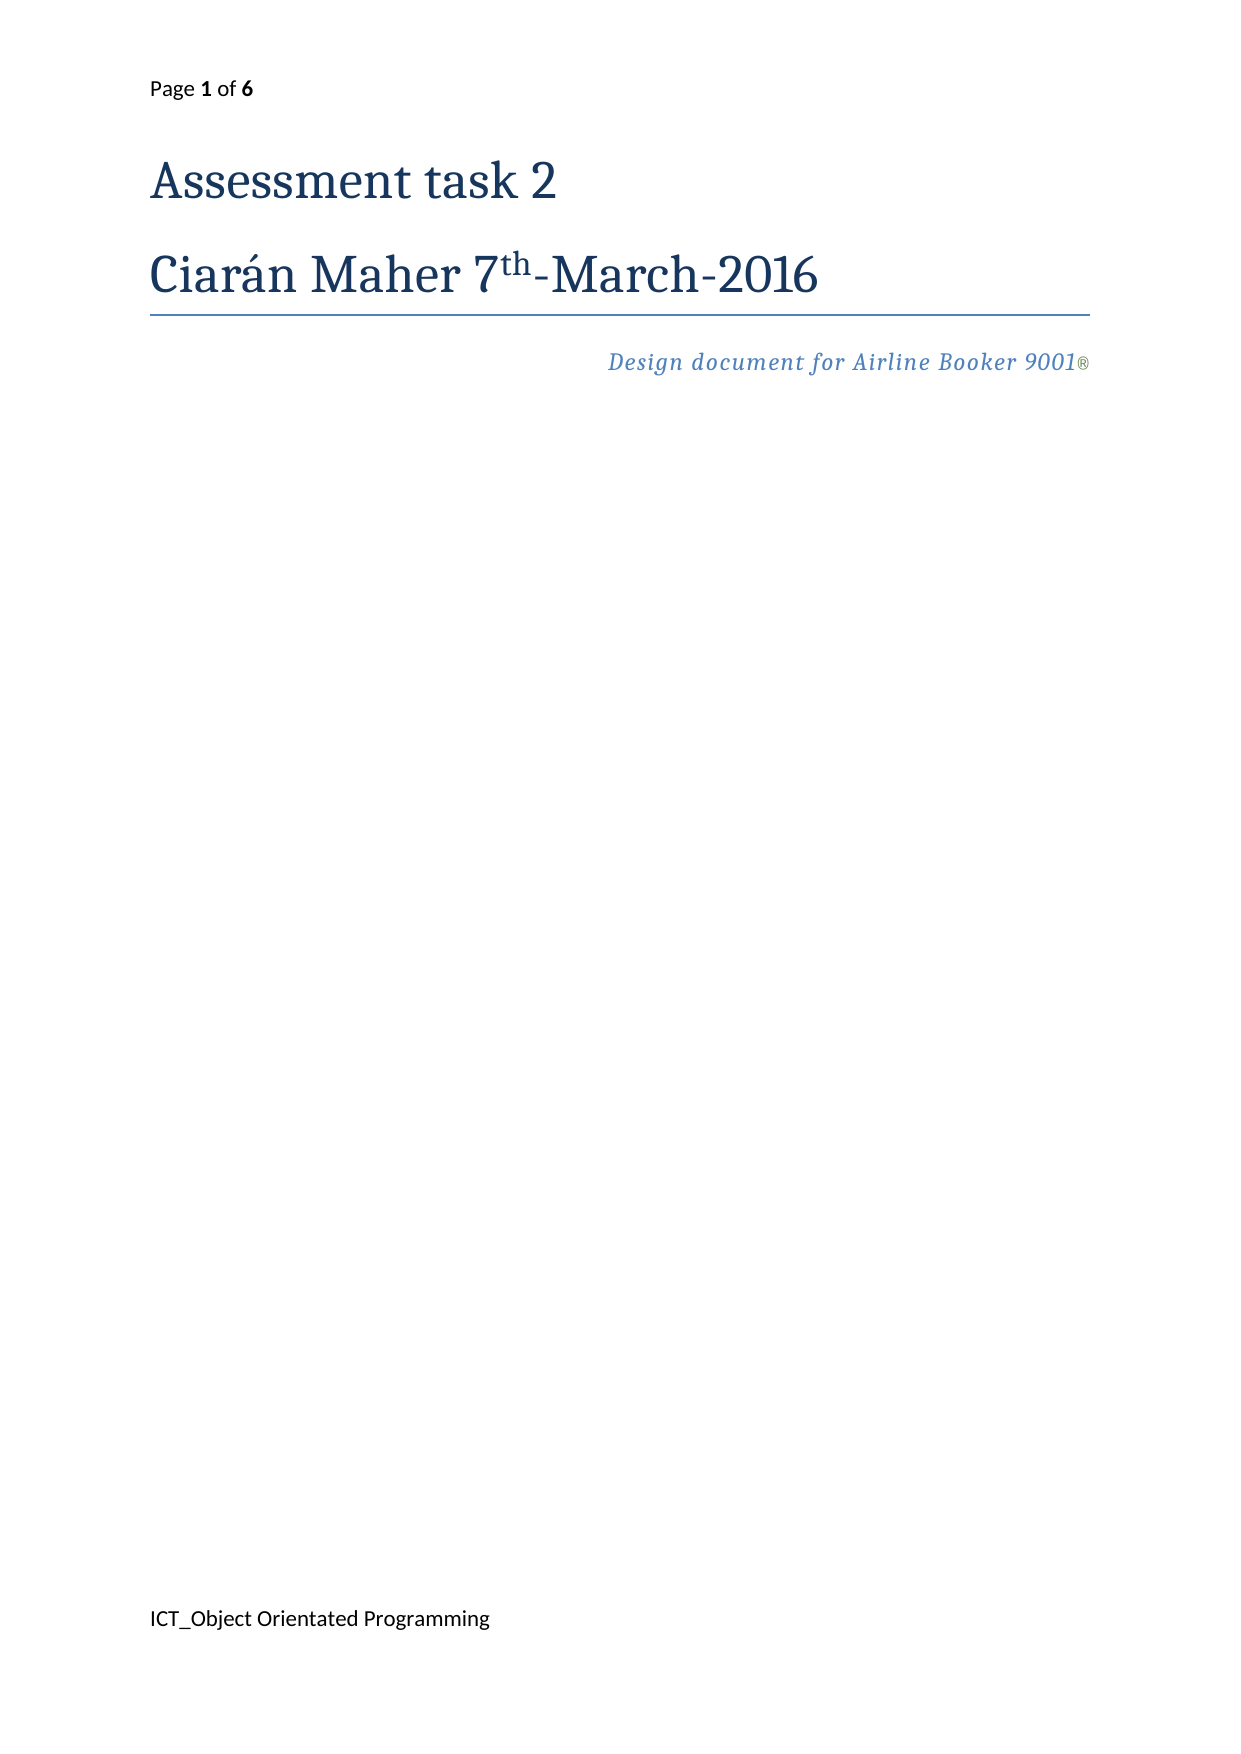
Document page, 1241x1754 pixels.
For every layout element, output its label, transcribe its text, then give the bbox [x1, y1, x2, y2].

title Assessment task 2 [150, 150, 1090, 212]
title Ciarán Maher 7th-March-2016 [150, 243, 1090, 314]
subtitle Design document for Airline Booker 9001® [150, 347, 1090, 376]
